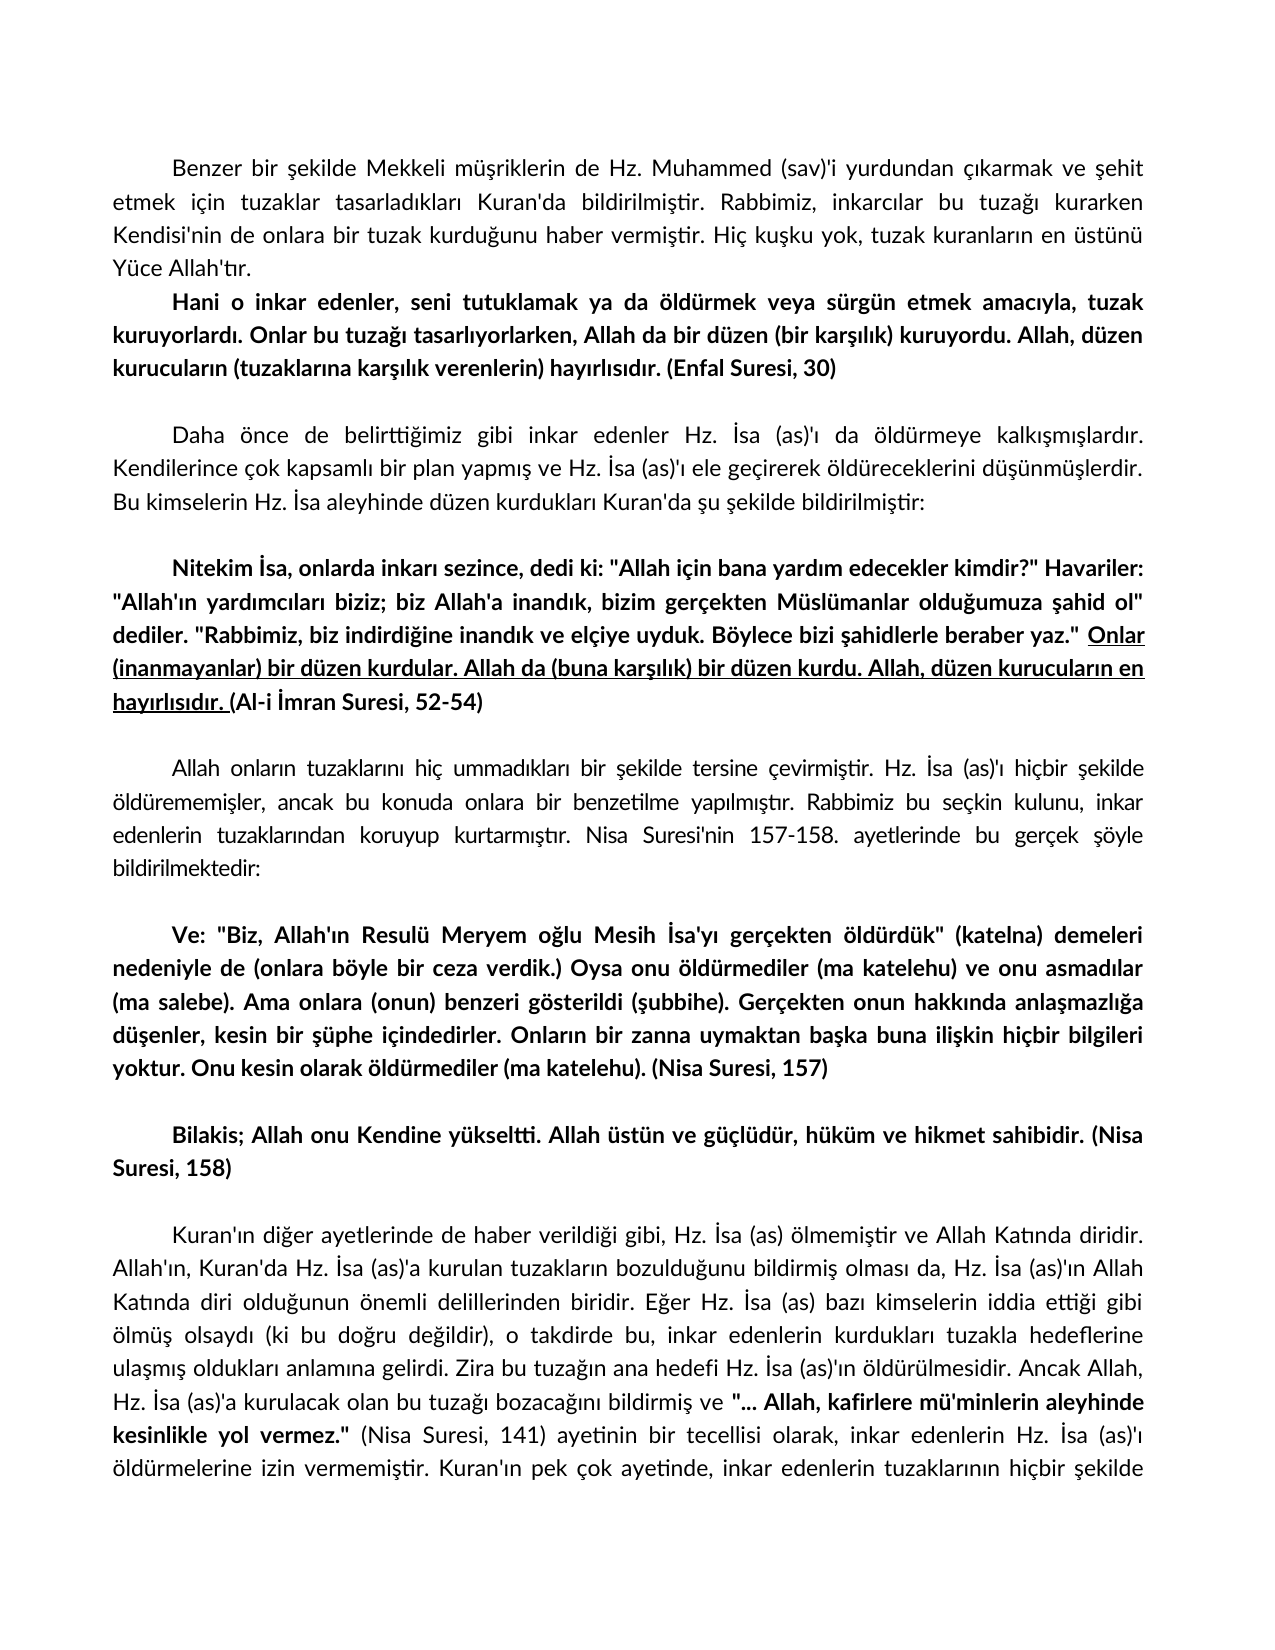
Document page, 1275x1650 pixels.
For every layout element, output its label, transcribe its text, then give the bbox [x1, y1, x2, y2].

text Ve: "Biz, Allah'ın Resulü Meryem oğlu Mesih İsa'yı gerçekten öldürdük" (katelna) demeleri nedeniyle de (onlara böyle bir ceza verdik.) Oysa onu öldürmediler (ma katelehu) ve onu asmadılar (ma salebe). Ama onlara (onun) benzeri gösterildi (şubbihe). Gerçekten onun hakkında anlaşmazlığa düşenler, kesin bir şüphe içindedirler. Onların bir zanna uymaktan başka buna ilişkin hiçbir bilgileri yoktur. Onu kesin olarak öldürmediler (ma katelehu). (Nisa Suresi, 157) [112, 917, 1145, 1083]
text Allah onların tuzaklarını hiç ummadıkları bir şekilde tersine çevirmiştir. Hz. İsa (as)'ı hiçbir şekilde öldürememişler, ancak bu konuda onlara bir benzetilme yapılmıştır. Rabbimiz bu seçkin kulunu, inkar edenlerin tuzaklarından koruyup kurtarmıştır. Nisa Suresi'nin 157-158. ayetlerinde bu gerçek şöyle bildirilmektedir: [112, 750, 1145, 883]
text Nitekim İsa, onlarda inkarı sezince, dedi ki: "Allah için bana yardım edecekler kimdir?" Havariler: "Allah'ın yardımcıları biziz; biz Allah'a inandık, bizim gerçekten Müslümanlar olduğumuza şahid ol" dediler. "Rabbimiz, biz indirdiğine inandık ve elçiye uyduk. Böylece bizi şahidlerle beraber yaz." Onlar (inanmayanlar) bir düzen kurdular. Allah da (buna karşılık) bir düzen kurdu. Allah, düzen kurucuların en [112, 550, 1145, 678]
text Bilakis; Allah onu Kendine yükseltti. Allah üstün ve güçlüdür, hüküm ve hikmet sahibidir. (Nisa Suresi, 158) [112, 1117, 1145, 1183]
text Kuran'ın diğer ayetlerinde de haber verildiği gibi, Hz. İsa (as) ölmemiştir ve Allah Katında diridir. Allah'ın, Kuran'da Hz. İsa (as)'a kurulan tuzakların bozulduğunu bildirmiş olması da, Hz. İsa (as)'ın Allah Katında diri olduğunun önemli delillerinden biridir. Eğer Hz. İsa (as) bazı kimselerin iddia ettiği gibi ölmüş olsaydı (ki bu doğru değildir), o takdirde bu, inkar edenlerin kurdukları tuzakla hedeflerine ulaşmış oldukları anlamına gelirdi. Zira bu tuzağın ana hedefi Hz. İsa (as)'ın öldürülmesidir. Ancak Allah, Hz. İsa (as)'a kurulacak olan bu tuzağı bozacağını bildirmiş ve "... Allah, kafirlere mü'minlerin aleyhinde kesinlikle yol vermez." (Nisa Suresi, 141) ayetinin bir tecellisi olarak, inkar edenlerin Hz. İsa (as)'ı öldürmelerine izin vermemiştir. Kuran'ın pek çok ayetinde, inkar edenlerin tuzaklarının hiçbir şekilde [112, 1217, 1145, 1483]
text Benzer bir şekilde Mekkeli müşriklerin de Hz. Muhammed (sav)'i yurdundan çıkarmak ve şehit etmek için tuzaklar tasarladıkları Kuran'da bildirilmiştir. Rabbimiz, inkarcılar bu tuzağı kurarken Kendisi'nin de onlara bir tuzak kurduğunu haber vermiştir. Hiç kuşku yok, tuzak kuranların en üstünü Yüce Allah'tır. [112, 150, 1145, 283]
text Daha önce de belirttiğimiz gibi inkar edenler Hz. İsa (as)'ı da öldürmeye kalkışmışlardır. Kendilerince çok kapsamlı bir plan yapmış ve Hz. İsa (as)'ı ele geçirerek öldüreceklerini düşünmüşlerdir. Bu kimselerin Hz. İsa aleyhinde düzen kurdukları Kuran'da şu şekilde bildirilmiştir: [112, 417, 1145, 517]
text hayırlısıdır. (Al-i İmran Suresi, 52-54) [112, 679, 1145, 717]
text Hani o inkar edenler, seni tutuklamak ya da öldürmek veya sürgün etmek amacıyla, tuzak kuruyorlardı. Onlar bu tuzağı tasarlıyorlarken, Allah da bir düzen (bir karşılık) kuruyordu. Allah, düzen kurucuların (tuzaklarına karşılık verenlerin) hayırlısıdır. (Enfal Suresi, 30) [112, 283, 1145, 383]
